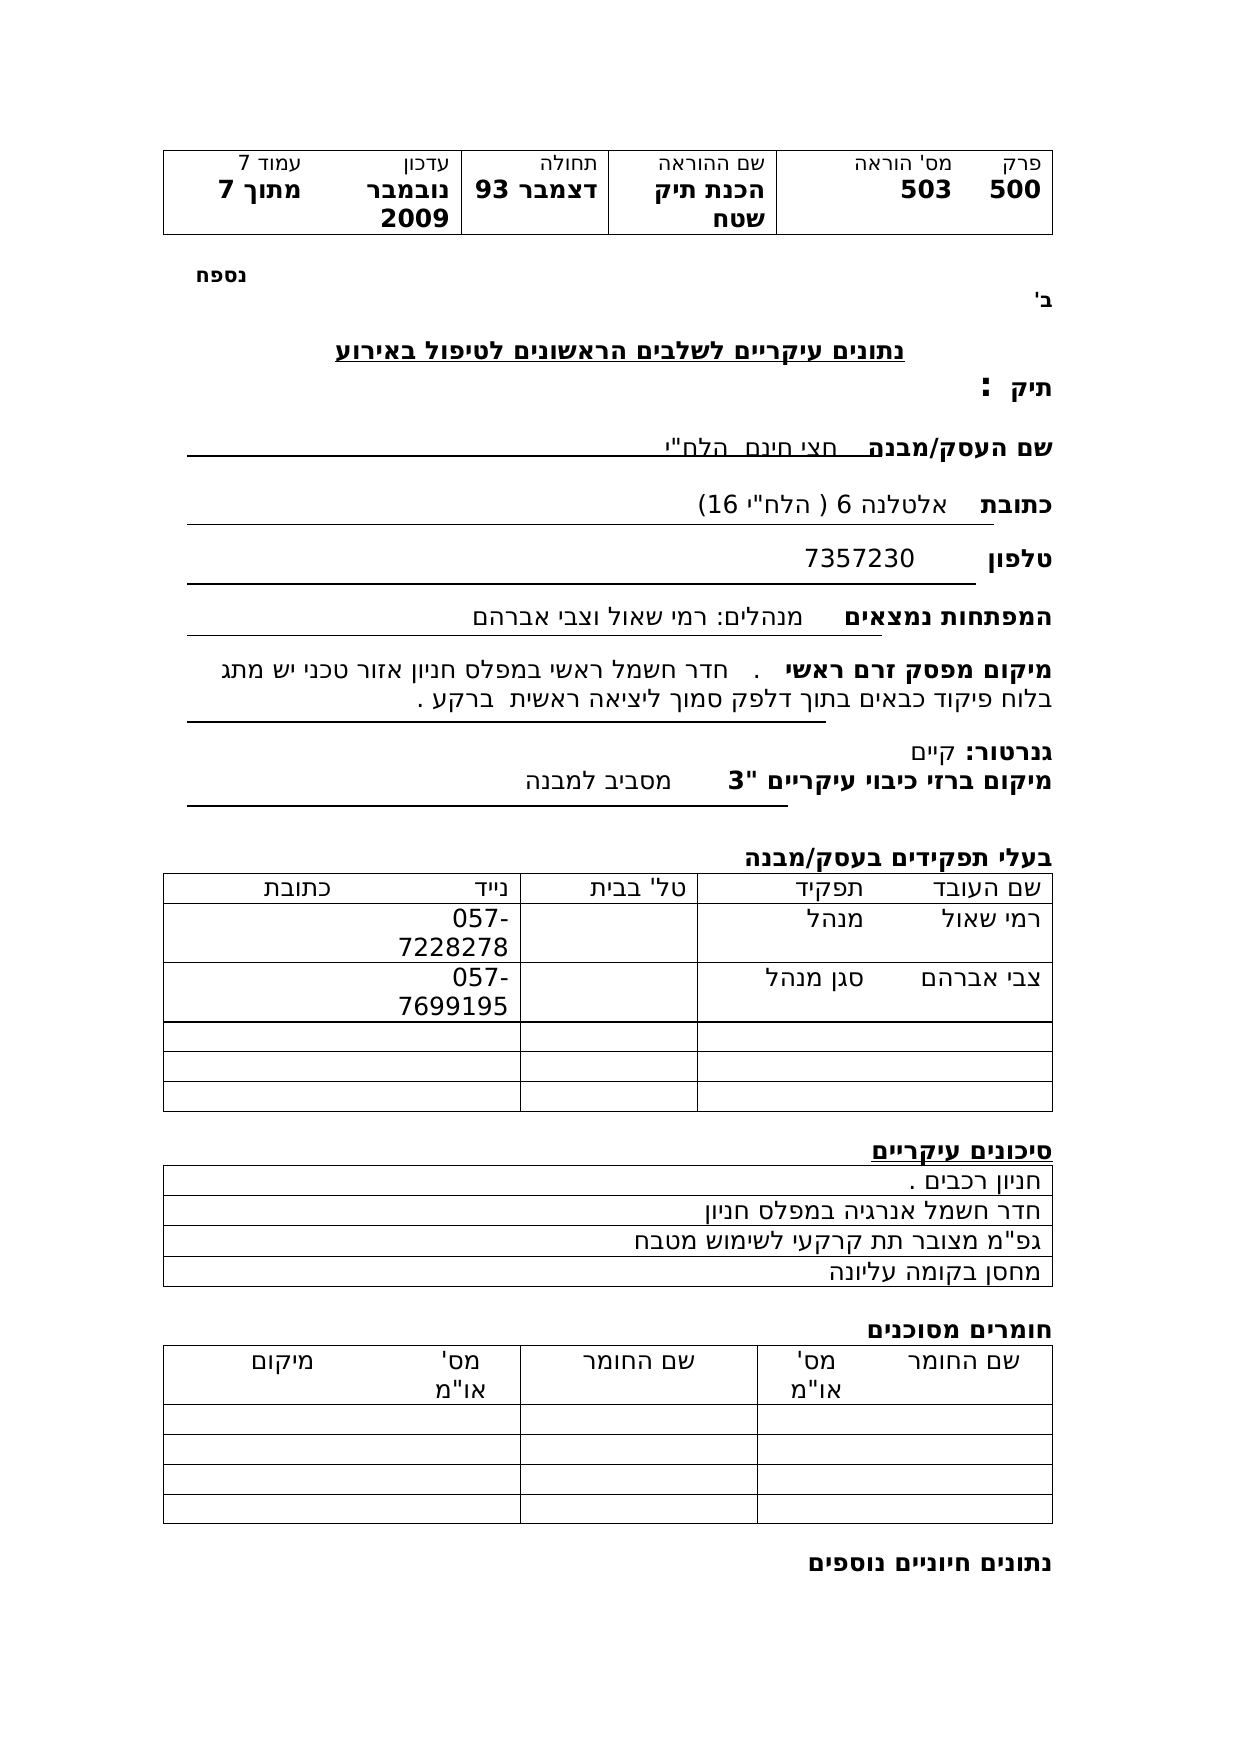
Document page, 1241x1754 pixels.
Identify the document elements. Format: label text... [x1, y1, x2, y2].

table_cell סגן מנהל [698, 963, 875, 1021]
table_header שם העובד [875, 874, 1052, 903]
table_cell [875, 1465, 1052, 1493]
text מיקום מפסק זרם ראשי . חדר חשמל ראשי במפלס חניון אזור טכני יש מתג בלוח פיקוד כבאים בתוך דלפק סמוך ליציאה ראשית ברקע . [187, 655, 1053, 713]
table_cell [758, 1465, 875, 1493]
table_cell [875, 1052, 1052, 1081]
text מיקום ברזי כיבוי עיקריים "3 מסביב למבנה [187, 766, 1053, 795]
table_cell [875, 1495, 1052, 1523]
table_cell [698, 1023, 875, 1051]
table_cell [164, 1052, 343, 1081]
table_header מיקום [164, 1346, 401, 1404]
table_cell [521, 1023, 697, 1051]
table_header תפקיד [698, 874, 875, 903]
table_header מס' או"מ [401, 1346, 520, 1404]
table_cell [343, 1052, 520, 1081]
table_cell [164, 963, 343, 1021]
text סיכונים עיקריים [187, 1136, 1053, 1165]
table_header מס' הוראה 503 [777, 151, 964, 234]
table_cell [164, 1495, 401, 1523]
table_cell [164, 1465, 401, 1493]
table_cell 057-7699195 [343, 963, 520, 1021]
table_cell [521, 904, 697, 962]
text שם העסק/מבנה חצי חינם הלח"י [187, 433, 1053, 462]
table_header פרק 500 [964, 151, 1052, 234]
table_cell [521, 1405, 757, 1434]
table_cell [164, 1405, 401, 1434]
table_cell [401, 1435, 520, 1464]
table_cell [698, 1082, 875, 1111]
table_cell [401, 1405, 520, 1434]
table_header טל' בבית [521, 874, 697, 903]
table_cell [875, 1405, 1052, 1434]
table_header תחולה דצמבר 93 [462, 151, 608, 234]
table_cell [521, 1495, 757, 1523]
table_cell [401, 1495, 520, 1523]
table_cell [758, 1495, 875, 1523]
table_cell 057-7228278 [343, 904, 520, 962]
table_header עמוד 7 מתוך 7 [164, 151, 313, 234]
table_cell צבי אברהם [875, 963, 1052, 1021]
table_header נייד [343, 874, 520, 903]
text נספח ב' [187, 263, 1053, 312]
table_cell מנהל [698, 904, 875, 962]
table_cell [521, 963, 697, 1021]
table_header כתובת [164, 874, 343, 903]
table_cell [875, 1435, 1052, 1464]
table_header שם החומר [521, 1346, 757, 1404]
table_header עדכון נובמבר 2009 [313, 151, 461, 234]
table_cell [758, 1435, 875, 1464]
table_header חניון רכבים . [164, 1166, 1052, 1195]
text נתונים חיוניים נוספים [187, 1548, 1053, 1577]
text בעלי תפקידים בעסק/מבנה [187, 843, 1053, 872]
text טלפון 7357230 [187, 544, 1053, 573]
table_cell חדר חשמל אנרגיה במפלס חניון [164, 1196, 1052, 1225]
table_header מס' או"מ [758, 1346, 875, 1404]
table_cell [164, 904, 343, 962]
table_cell [758, 1405, 875, 1434]
text המפתחות נמצאים מנהלים: רמי שאול וצבי אברהם [187, 602, 1053, 631]
text גנרטור: קיים [187, 737, 1053, 766]
text תיק : [187, 365, 1053, 404]
table_cell [401, 1465, 520, 1493]
table_header שם החומר [875, 1346, 1052, 1404]
table_cell [164, 1082, 343, 1111]
table_cell [698, 1052, 875, 1081]
table_cell [521, 1052, 697, 1081]
table_cell רמי שאול [875, 904, 1052, 962]
table_cell [343, 1023, 520, 1051]
table_cell [164, 1023, 343, 1051]
table_cell [875, 1082, 1052, 1111]
table_cell מחסן בקומה עליונה [164, 1257, 1052, 1286]
table_cell [521, 1082, 697, 1111]
text חומרים מסוכנים [187, 1316, 1053, 1345]
table_cell [521, 1435, 757, 1464]
text כתובת אלטלנה 6 ( הלח"י 16) [187, 491, 1053, 520]
table_cell [343, 1082, 520, 1111]
table_header שם ההוראה הכנת תיק שטח [609, 151, 776, 234]
text נתונים עיקריים לשלבים הראשונים לטיפול באירוע [187, 336, 1053, 365]
table_cell [521, 1465, 757, 1493]
table_cell [164, 1435, 401, 1464]
table_cell [875, 1023, 1052, 1051]
table_cell גפ"מ מצובר תת קרקעי לשימוש מטבח [164, 1226, 1052, 1256]
